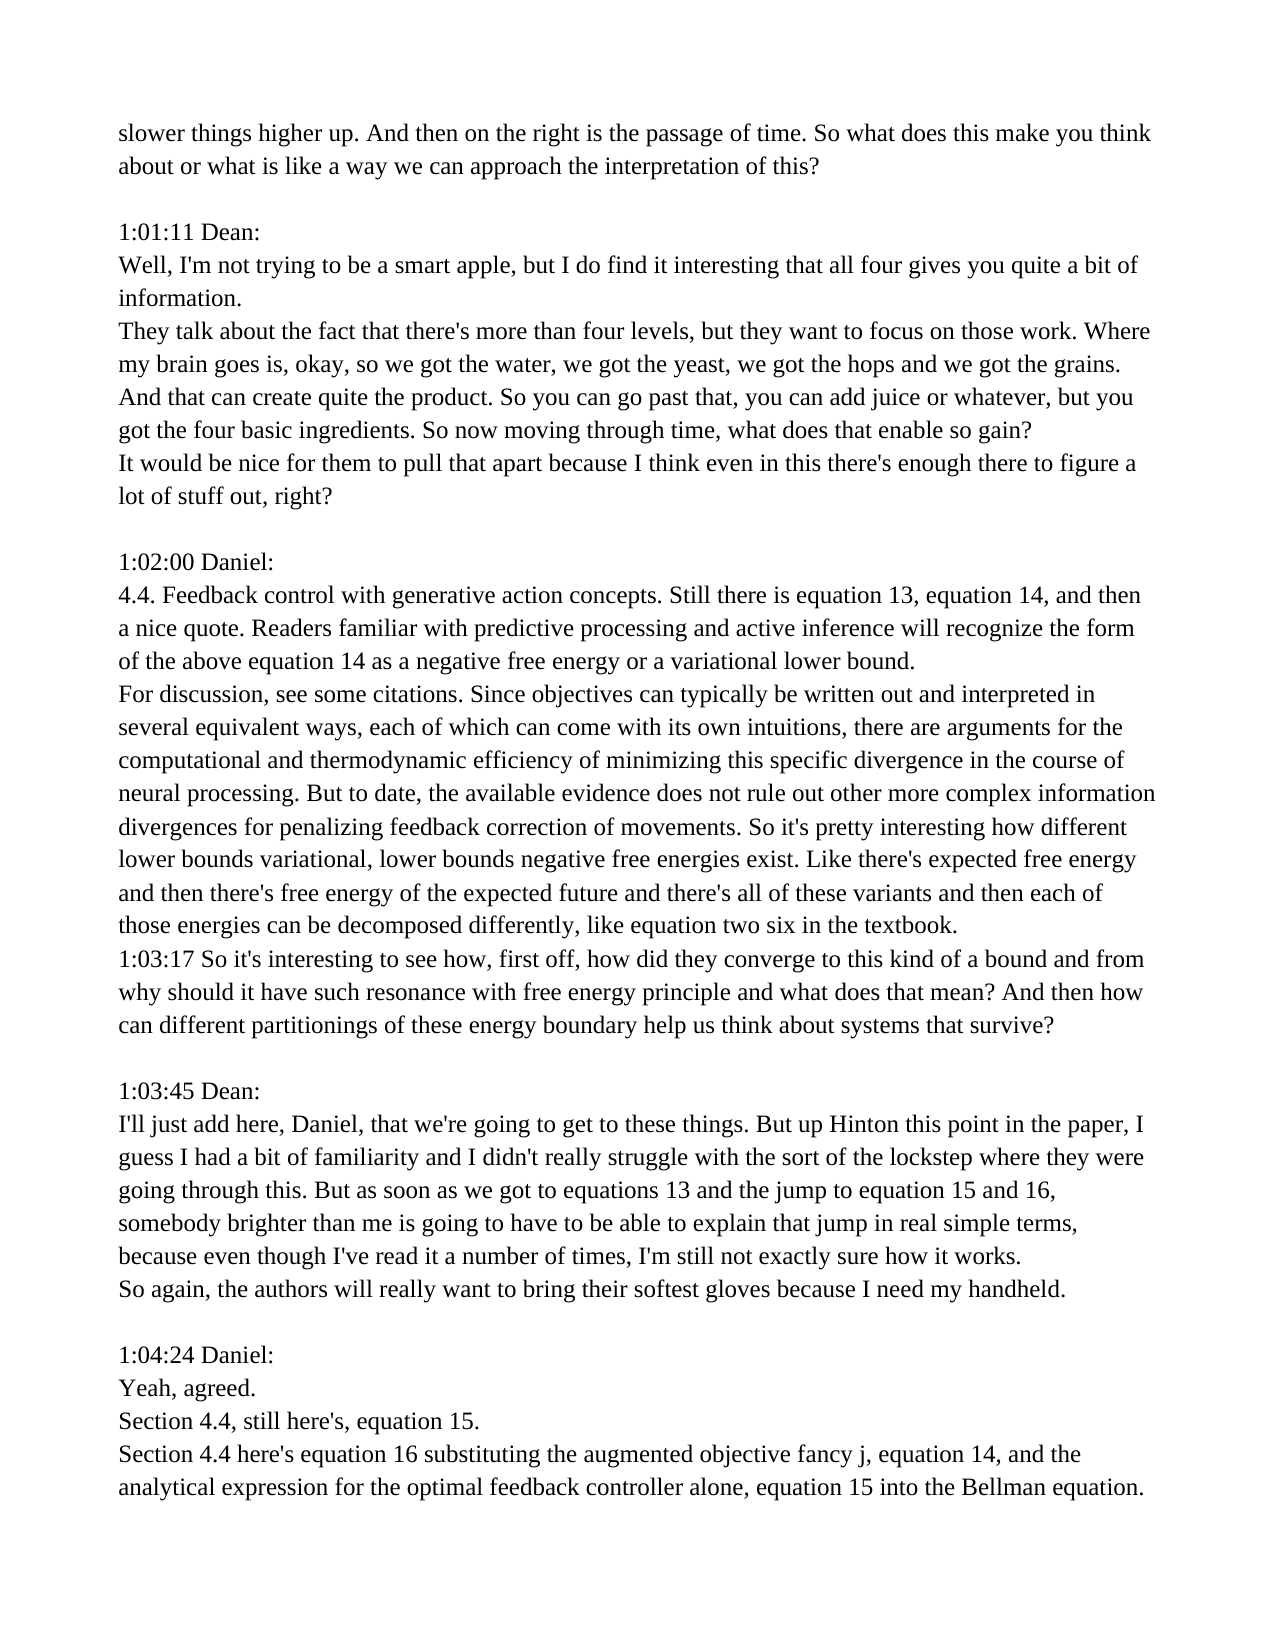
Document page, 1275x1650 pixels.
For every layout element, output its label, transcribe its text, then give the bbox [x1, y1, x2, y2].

text 1:02:00 Daniel: [118, 547, 1157, 576]
text They talk about the fact that there's more than four levels, but they want to focus on those work. Where my brain goes is, okay, so we got the water, we got the yeast, we got the hops and we got the grains. And that can create quite the product. So you can go past that, you can add juice or whatever, but you got the four basic ingredients. So now moving through time, what does that enable so gain? [118, 316, 1157, 444]
text Yeah, agreed. [118, 1373, 1157, 1402]
text So again, the authors will really want to bring their softest gloves because I need my handheld. [118, 1274, 1157, 1303]
text Well, I'm not trying to be a smart apple, but I do find it interesting that all four gives you quite a bit of information. [118, 250, 1157, 312]
text I'll just add here, Daniel, that we're going to get to these things. But up Hinton this point in the paper, I guess I had a bit of familiarity and I didn't really struggle with the sort of the lockstep where they were going through this. But as soon as we got to equations 13 and the jump to equation 15 and 16, somebody brighter than me is going to have to be able to explain that jump in real simple terms, because even though I've read it a number of times, I'm still not exactly sure how it works. [118, 1109, 1157, 1269]
text 1:03:17 So it's interesting to see how, first off, how did they converge to this kind of a bound and from why should it have such resonance with free energy principle and what does that mean? And then how can different partitionings of these energy boundary help us think about systems that survive? [118, 944, 1157, 1038]
text slower things higher up. And then on the right is the passage of time. So what does this make you think about or what is like a way we can approach the interpretation of this? [118, 118, 1157, 180]
text For discussion, see some citations. Since objectives can typically be written out and interpreted in several equivalent ways, each of which can come with its own intuitions, there are arguments for the computational and thermodynamic efficiency of minimizing this specific divergence in the course of neural processing. But to date, the available evidence does not rule out other more complex information divergences for penalizing feedback correction of movements. So it's pretty interesting how different lower bounds variational, lower bounds negative free energies exist. Like there's expected free energy and then there's free energy of the expected future and there's all of these variants and then each of those energies can be decomposed differently, like equation two six in the textbook. [118, 679, 1157, 939]
text 1:01:11 Dean: [118, 217, 1157, 246]
text It would be nice for them to pull that apart because I think even in this there's enough there to figure a lot of stuff out, right? [118, 448, 1157, 510]
text 4.4. Feedback control with generative action concepts. Still there is equation 13, equation 14, and then a nice quote. Readers familiar with predictive processing and active inference will recognize the form of the above equation 14 as a negative free energy or a variational lower bound. [118, 580, 1157, 675]
text Section 4.4, still here's, equation 15. [118, 1406, 1157, 1435]
text 1:04:24 Daniel: [118, 1340, 1157, 1369]
text Section 4.4 here's equation 16 substituting the augmented objective fancy j, equation 14, and the analytical expression for the optimal feedback controller alone, equation 15 into the Bellman equation. [118, 1439, 1157, 1501]
text 1:03:45 Dean: [118, 1076, 1157, 1104]
